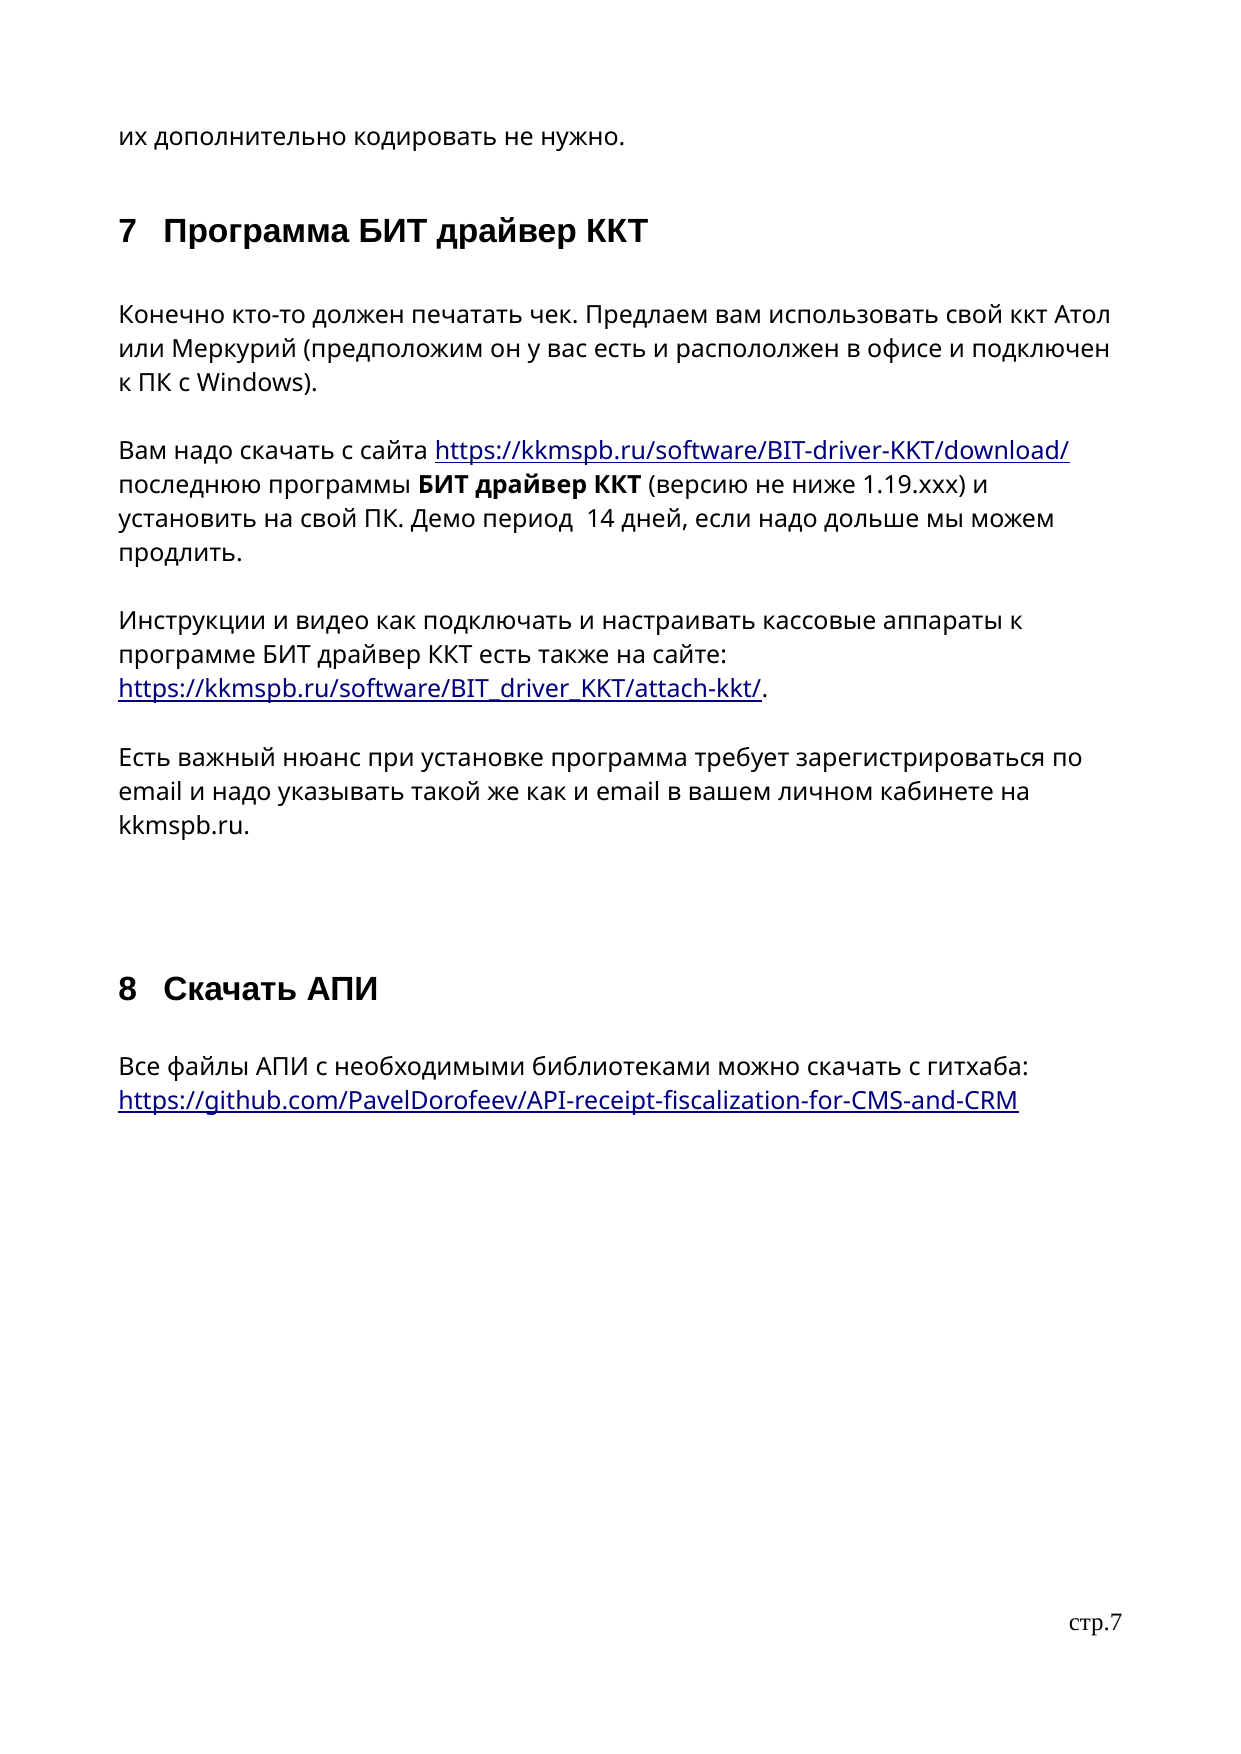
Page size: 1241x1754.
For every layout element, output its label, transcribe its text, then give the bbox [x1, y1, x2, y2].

text Есть важный нюанс при установке программа требует зарегистрироваться по email и надо указывать такой же как и email в вашем личном кабинете на kkmspb.ru. [118, 739, 1122, 841]
subtitle Программа БИТ драйвер ККТ [118, 211, 1122, 250]
text Все файлы АПИ с необходимыми библиотеками можно скачать с гитхаба: [118, 1048, 1122, 1083]
text их дополнительно кодировать не нужно. [118, 118, 1122, 152]
text Конечно кто-то должен печатать чек. Предлаем вам использовать свой ккт Атол или Меркурий (предположим он у вас есть и распололжен в офисе и подключен к ПК с Windows). [118, 296, 1122, 399]
text Вам надо скачать с сайта https://kkmspb.ru/software/BIT-driver-KKT/download/ последнюю программы БИТ драйвер ККТ (версию не ниже 1.19.ххх) и установить на свой ПК. Демо период 14 дней, если надо дольше мы можем продлить. [118, 433, 1122, 569]
subtitle Скачать АПИ [118, 969, 1122, 1007]
text https://github.com/PavelDorofeev/API-receipt-fiscalization-for-CMS-and-CRM [118, 1083, 1122, 1117]
text Инструкции и видео как подключать и настраивать кассовые аппараты к программе БИТ драйвер ККТ есть также на сайте: https://kkmspb.ru/software/BIT_driver_KKT/attach-kkt/. [118, 603, 1122, 705]
